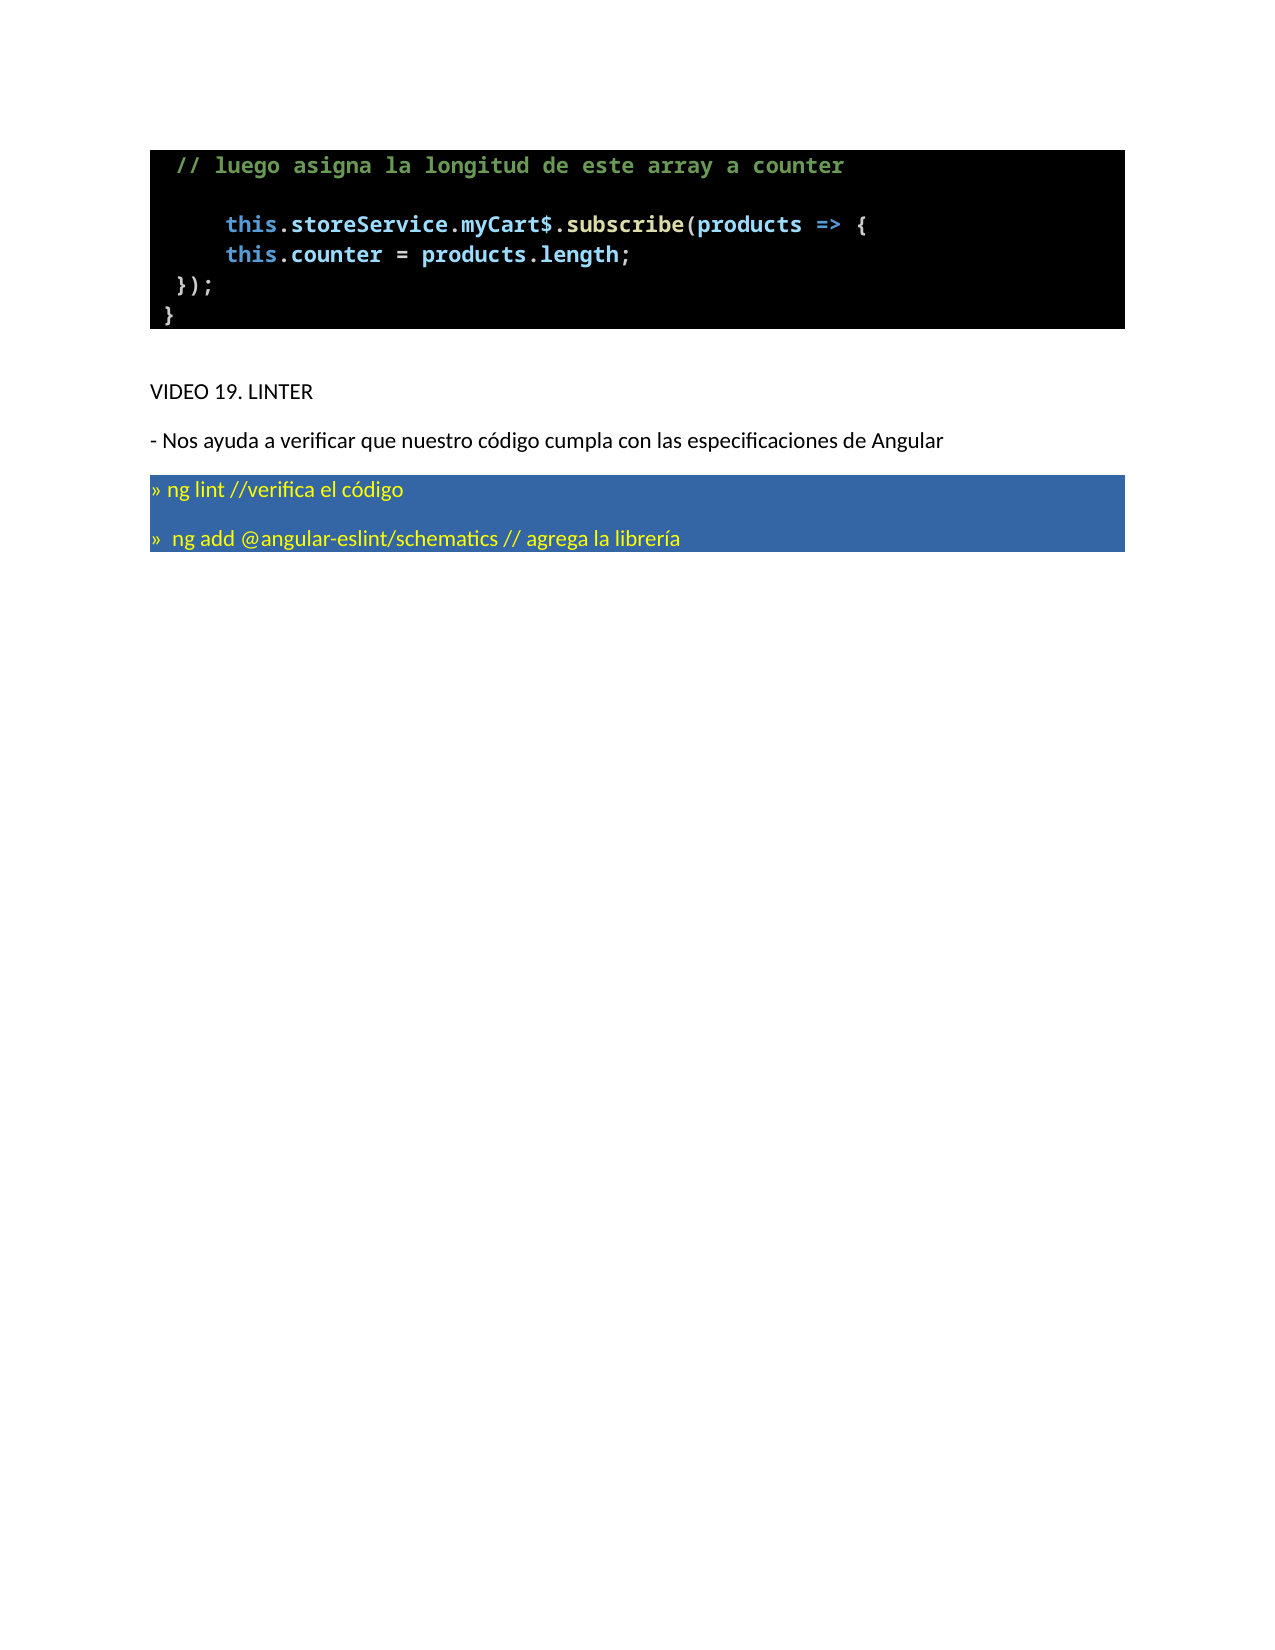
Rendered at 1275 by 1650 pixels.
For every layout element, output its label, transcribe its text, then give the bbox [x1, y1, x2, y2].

text this.storeService.myCart$.subscribe(products => { [150, 209, 1125, 239]
text // luego asigna la longitud de este array a counter [150, 150, 1125, 180]
text » ng add @angular-eslint/schematics // agrega la librería [150, 524, 1125, 552]
text » ng lint //verifica el código [150, 475, 1125, 503]
text VIDEO 19. LINTER [150, 377, 1125, 406]
text this.counter = products.length; [150, 239, 1125, 269]
text }); [150, 269, 1125, 299]
text - Nos ayuda a verificar que nuestro código cumpla con las especificaciones de Angular [150, 426, 1125, 454]
text } [150, 299, 1125, 329]
